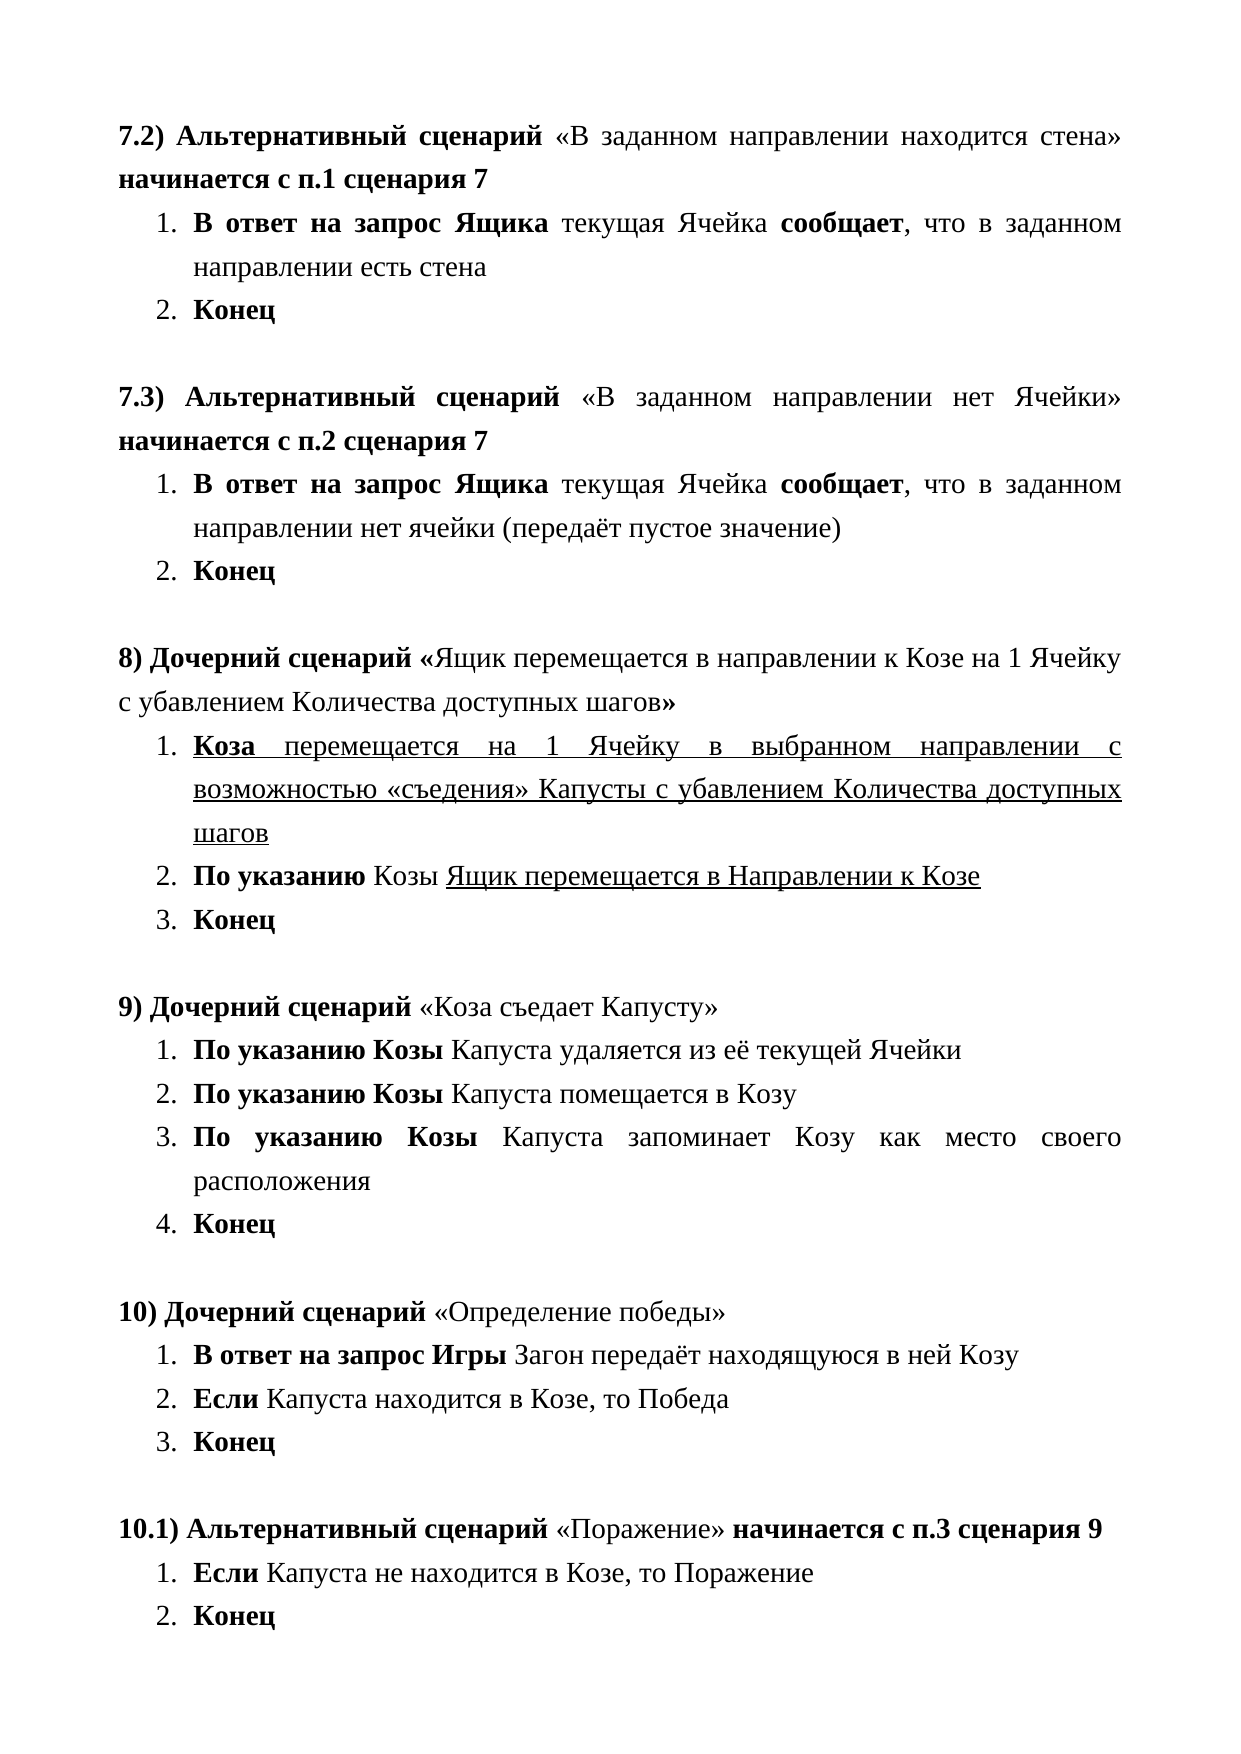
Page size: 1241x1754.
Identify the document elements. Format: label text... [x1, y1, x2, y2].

text 8) Дочерний сценарий «Ящик перемещается в направлении к Козе на 1 Ячейку с убавлением Количества доступных шагов» [118, 641, 1122, 718]
text 10) Дочерний сценарий «Определение победы» [118, 1294, 1122, 1327]
list Если Капуста находится в Козе, то Победа [156, 1381, 1122, 1414]
list Конец [156, 902, 1122, 935]
list Конец [156, 292, 1122, 326]
list В ответ на запрос Игры Загон передаёт находящуюся в ней Козу [156, 1337, 1122, 1371]
list Если Капуста не находится в Козе, то Поражение [156, 1555, 1122, 1588]
list По указанию Козы Капуста запоминает Козу как место своего расположения [156, 1119, 1122, 1197]
list Конец [156, 1598, 1122, 1632]
list Конец [156, 1207, 1122, 1240]
text 9) Дочерний сценарий «Коза съедает Капусту» [118, 989, 1122, 1022]
list По указанию Козы Капуста помещается в Козу [156, 1076, 1122, 1109]
list Конец [156, 1424, 1122, 1458]
list Коза перемещается на 1 Ячейку в выбранном направлении с возможностью «съедения» Капусты с убавлением Количества доступных шагов [156, 728, 1122, 848]
list Конец [156, 553, 1122, 587]
list В ответ на запрос Ящика текущая Ячейка сообщает, что в заданном направлении нет ячейки (передаёт пустое значение) [156, 466, 1122, 543]
list По указанию Козы Капуста удаляется из её текущей Ячейки [156, 1032, 1122, 1066]
text 7.2) Альтернативный сценарий «В заданном направлении находится стена» начинается с п.1 сценария 7 [118, 118, 1122, 195]
text 7.3) Альтернативный сценарий «В заданном направлении нет Ячейки» начинается с п.2 сценария 7 [118, 379, 1122, 456]
list По указанию Козы Ящик перемещается в Направлении к Козе [156, 858, 1122, 892]
text 10.1) Альтернативный сценарий «Поражение» начинается с п.3 сценария 9 [118, 1511, 1122, 1545]
list В ответ на запрос Ящика текущая Ячейка сообщает, что в заданном направлении есть стена [156, 205, 1122, 282]
